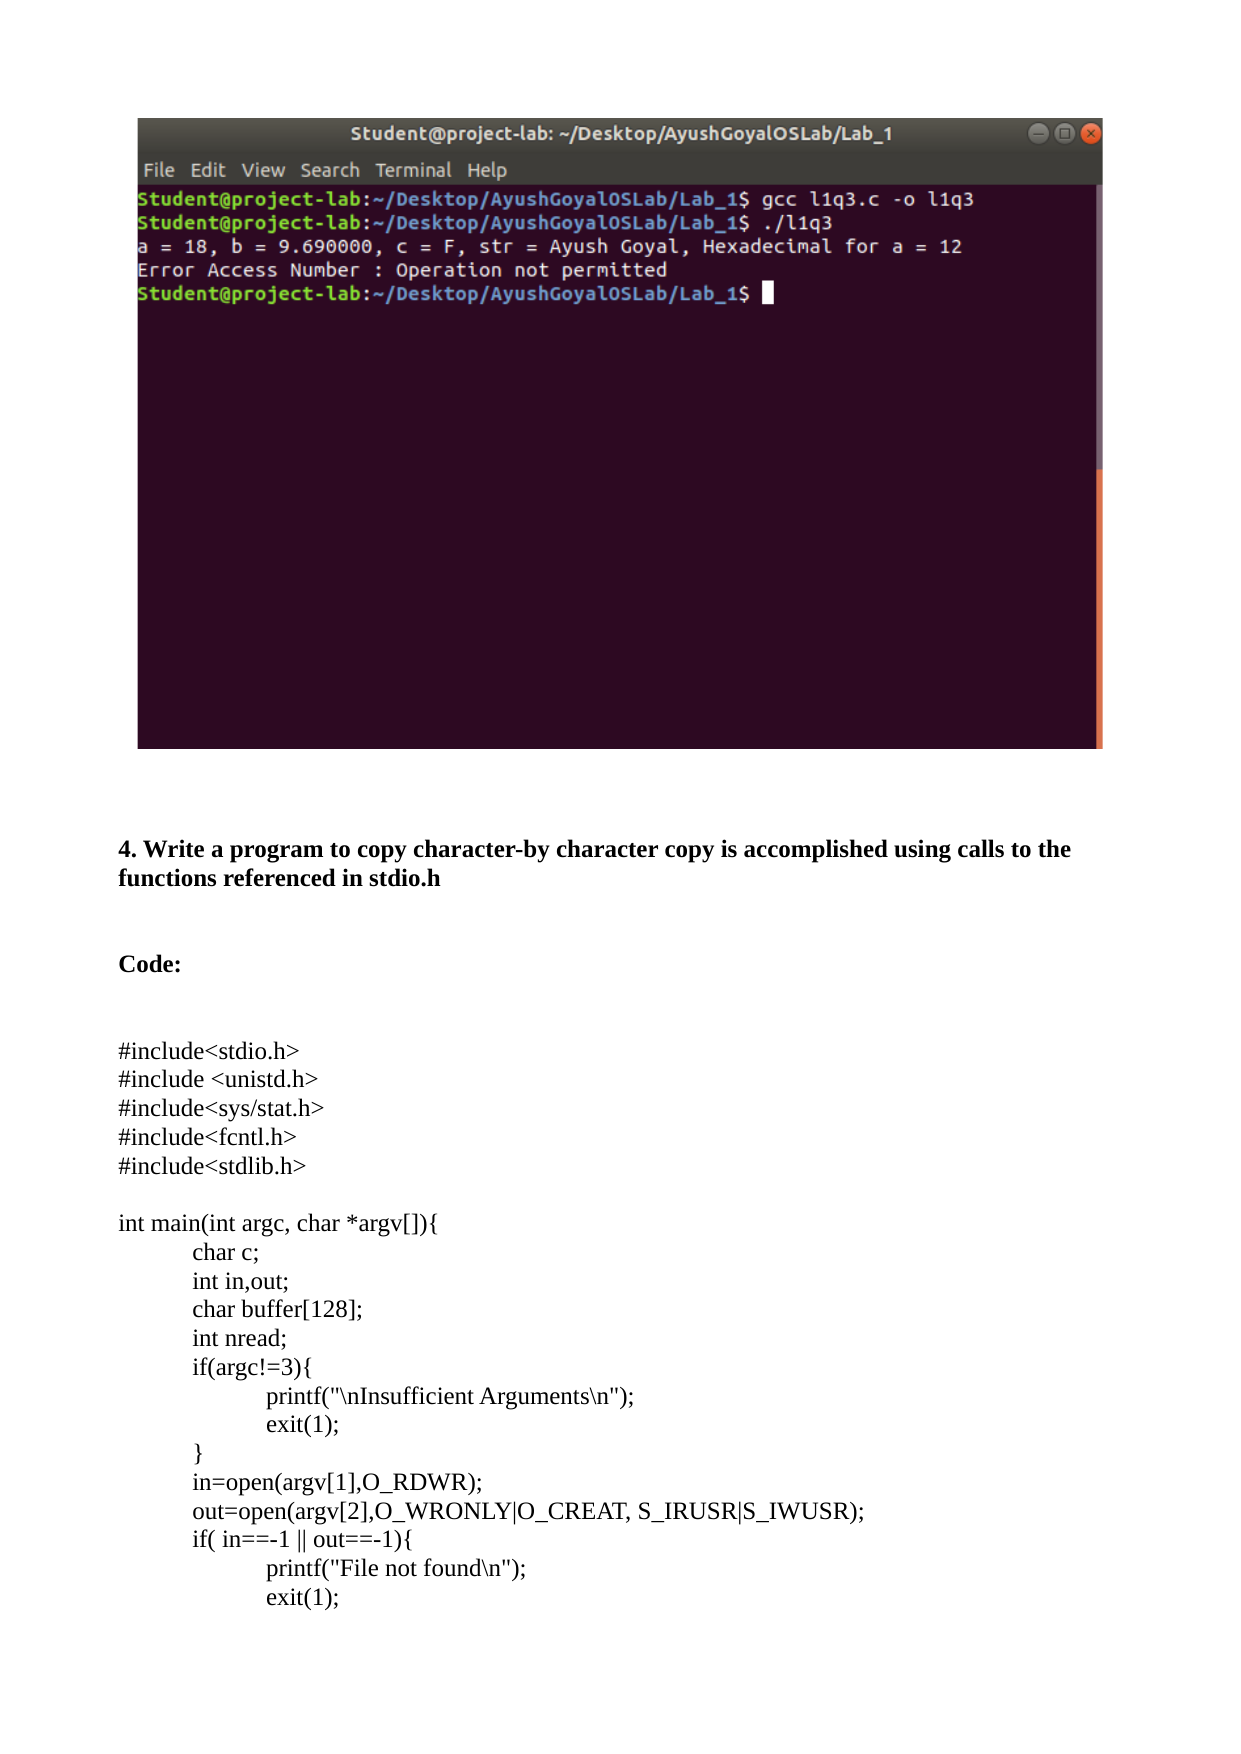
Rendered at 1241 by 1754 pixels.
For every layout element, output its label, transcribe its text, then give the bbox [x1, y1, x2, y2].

text char c; [118, 1237, 1122, 1266]
text printf("File not found\n"); [118, 1553, 1122, 1582]
text int nread; [118, 1323, 1122, 1352]
text if( in==-1 || out==-1){ [118, 1524, 1122, 1553]
text #include<stdlib.h> [118, 1151, 1122, 1179]
text #include<fcntl.h> [118, 1122, 1122, 1151]
text out=open(argv[2],O_WRONLY|O_CREAT, S_IRUSR|S_IWUSR); [118, 1496, 1122, 1524]
text printf("\nInsufficient Arguments\n"); [118, 1381, 1122, 1409]
text in=open(argv[1],O_RDWR); [118, 1467, 1122, 1496]
text #include <unistd.h> [118, 1064, 1122, 1093]
text char buffer[128]; [118, 1294, 1122, 1323]
text exit(1); [118, 1582, 1122, 1611]
text if(argc!=3){ [118, 1352, 1122, 1381]
text int main(int argc, char *argv[]){ [118, 1208, 1122, 1237]
text Code: [118, 949, 1122, 978]
text #include<stdio.h> [118, 1036, 1122, 1064]
text exit(1); [118, 1409, 1122, 1438]
text } [118, 1438, 1122, 1467]
text 4. Write a program to copy character-by character copy is accomplished using calls to the functions referenced in stdio.h [118, 834, 1122, 892]
picture [137, 118, 1103, 749]
text int in,out; [118, 1266, 1122, 1294]
text #include<sys/stat.h> [118, 1093, 1122, 1122]
